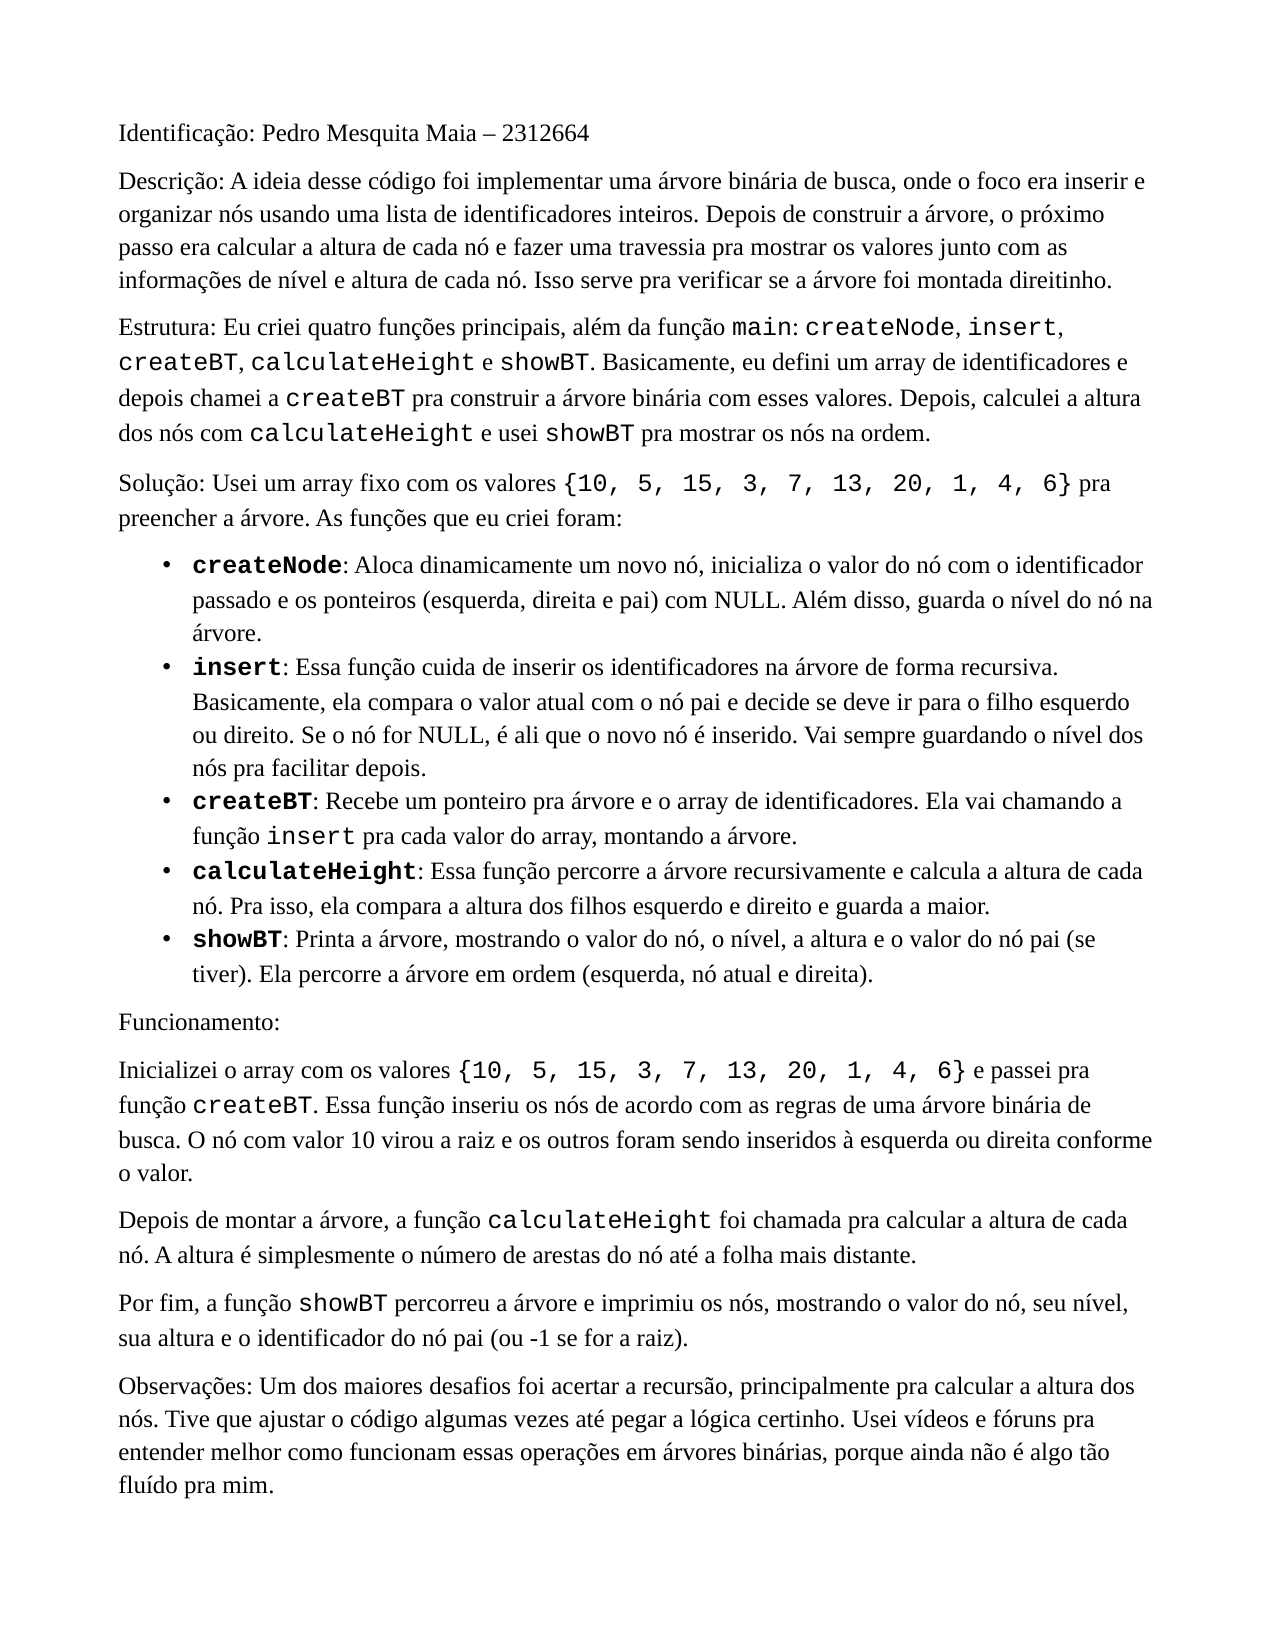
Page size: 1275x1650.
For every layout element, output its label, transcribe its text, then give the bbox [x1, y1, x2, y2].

text Funcionamento: [118, 1007, 1157, 1036]
text Observações: Um dos maiores desafios foi acertar a recursão, principalmente pra calcular a altura dos nós. Tive que ajustar o código algumas vezes até pegar a lógica certinho. Usei vídeos e fóruns pra entender melhor como funcionam essas operações em árvores binárias, porque ainda não é algo tão fluído pra mim. [118, 1371, 1157, 1499]
list insert: Essa função cuida de inserir os identificadores na árvore de forma recursiva. Basicamente, ela compara o valor atual com o nó pai e decide se deve ir para o filho esquerdo ou direito. Se o nó for NULL, é ali que o novo nó é inserido. Vai sempre guardando o nível dos nós pra facilitar depois. [162, 652, 1157, 781]
list createNode: Aloca dinamicamente um novo nó, inicializa o valor do nó com o identificador passado e os ponteiros (esquerda, direita e pai) com NULL. Além disso, guarda o nível do nó na árvore. [162, 550, 1157, 647]
text Solução: Usei um array fixo com os valores {10, 5, 15, 3, 7, 13, 20, 1, 4, 6} pra preencher a árvore. As funções que eu criei foram: [118, 468, 1157, 532]
list createBT: Recebe um ponteiro pra árvore e o array de identificadores. Ela vai chamando a função insert pra cada valor do array, montando a árvore. [162, 786, 1157, 852]
text Descrição: A ideia desse código foi implementar uma árvore binária de busca, onde o foco era inserir e organizar nós usando uma lista de identificadores inteiros. Depois de construir a árvore, o próximo passo era calcular a altura de cada nó e fazer uma travessia pra mostrar os valores junto com as informações de nível e altura de cada nó. Isso serve pra verificar se a árvore foi montada direitinho. [118, 166, 1157, 293]
text Estrutura: Eu criei quatro funções principais, além da função main: createNode, insert, createBT, calculateHeight e showBT. Basicamente, eu defini um array de identificadores e depois chamei a createBT pra construir a árvore binária com esses valores. Depois, calculei a altura dos nós com calculateHeight e usei showBT pra mostrar os nós na ordem. [118, 312, 1157, 448]
text Por fim, a função showBT percorreu a árvore e imprimiu os nós, mostrando o valor do nó, seu nível, sua altura e o identificador do nó pai (ou -1 se for a raiz). [118, 1288, 1157, 1352]
text Identificação: Pedro Mesquita Maia – 2312664 [118, 118, 1157, 147]
text Depois de montar a árvore, a função calculateHeight foi chamada pra calcular a altura de cada nó. A altura é simplesmente o número de arestas do nó até a folha mais distante. [118, 1206, 1157, 1269]
list calculateHeight: Essa função percorre a árvore recursivamente e calcula a altura de cada nó. Pra isso, ela compara a altura dos filhos esquerdo e direito e guarda a maior. [162, 856, 1157, 920]
list showBT: Printa a árvore, mostrando o valor do nó, o nível, a altura e o valor do nó pai (se tiver). Ela percorre a árvore em ordem (esquerda, nó atual e direita). [162, 924, 1157, 988]
text Inicializei o array com os valores {10, 5, 15, 3, 7, 13, 20, 1, 4, 6} e passei pra função createBT. Essa função inseriu os nós de acordo com as regras de uma árvore binária de busca. O nó com valor 10 virou a raiz e os outros foram sendo inseridos à esquerda ou direita conforme o valor. [118, 1055, 1157, 1187]
